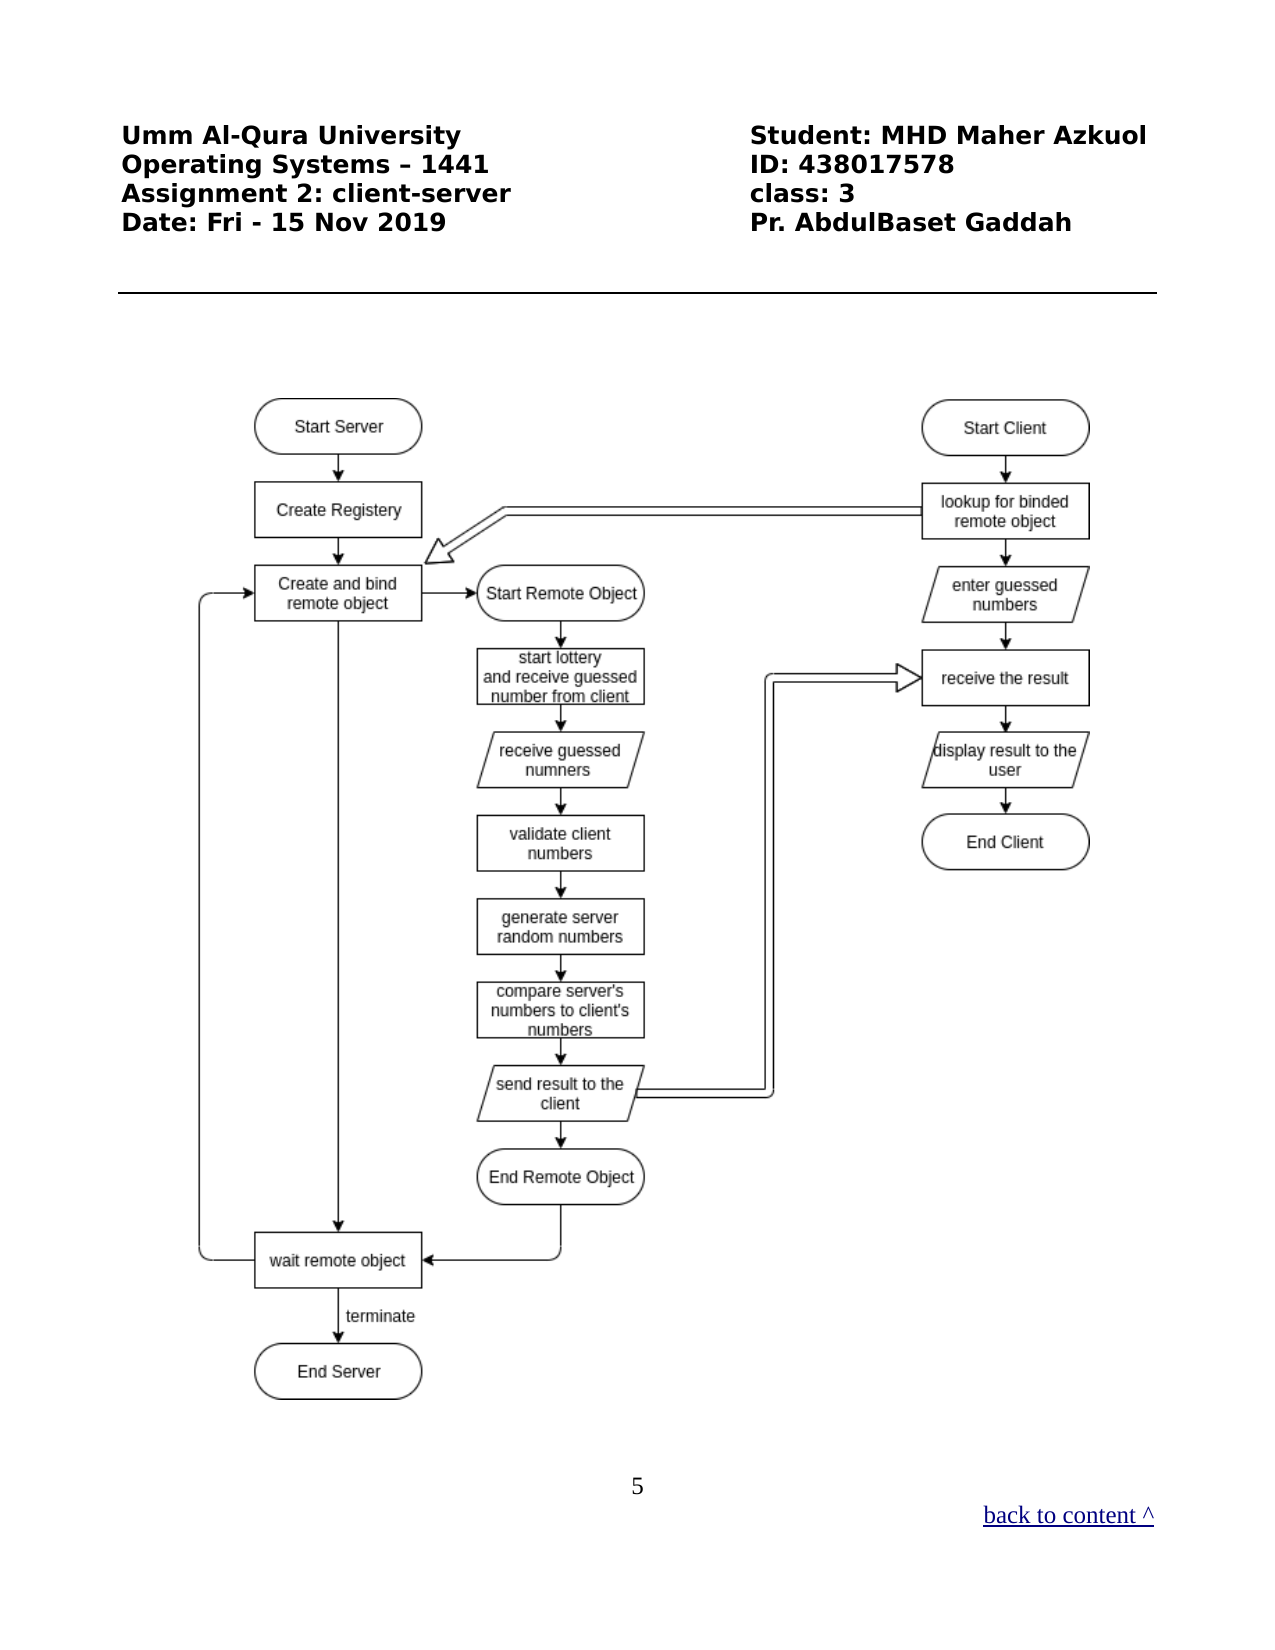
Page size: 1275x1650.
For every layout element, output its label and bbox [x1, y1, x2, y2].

picture [189, 398, 1090, 1400]
